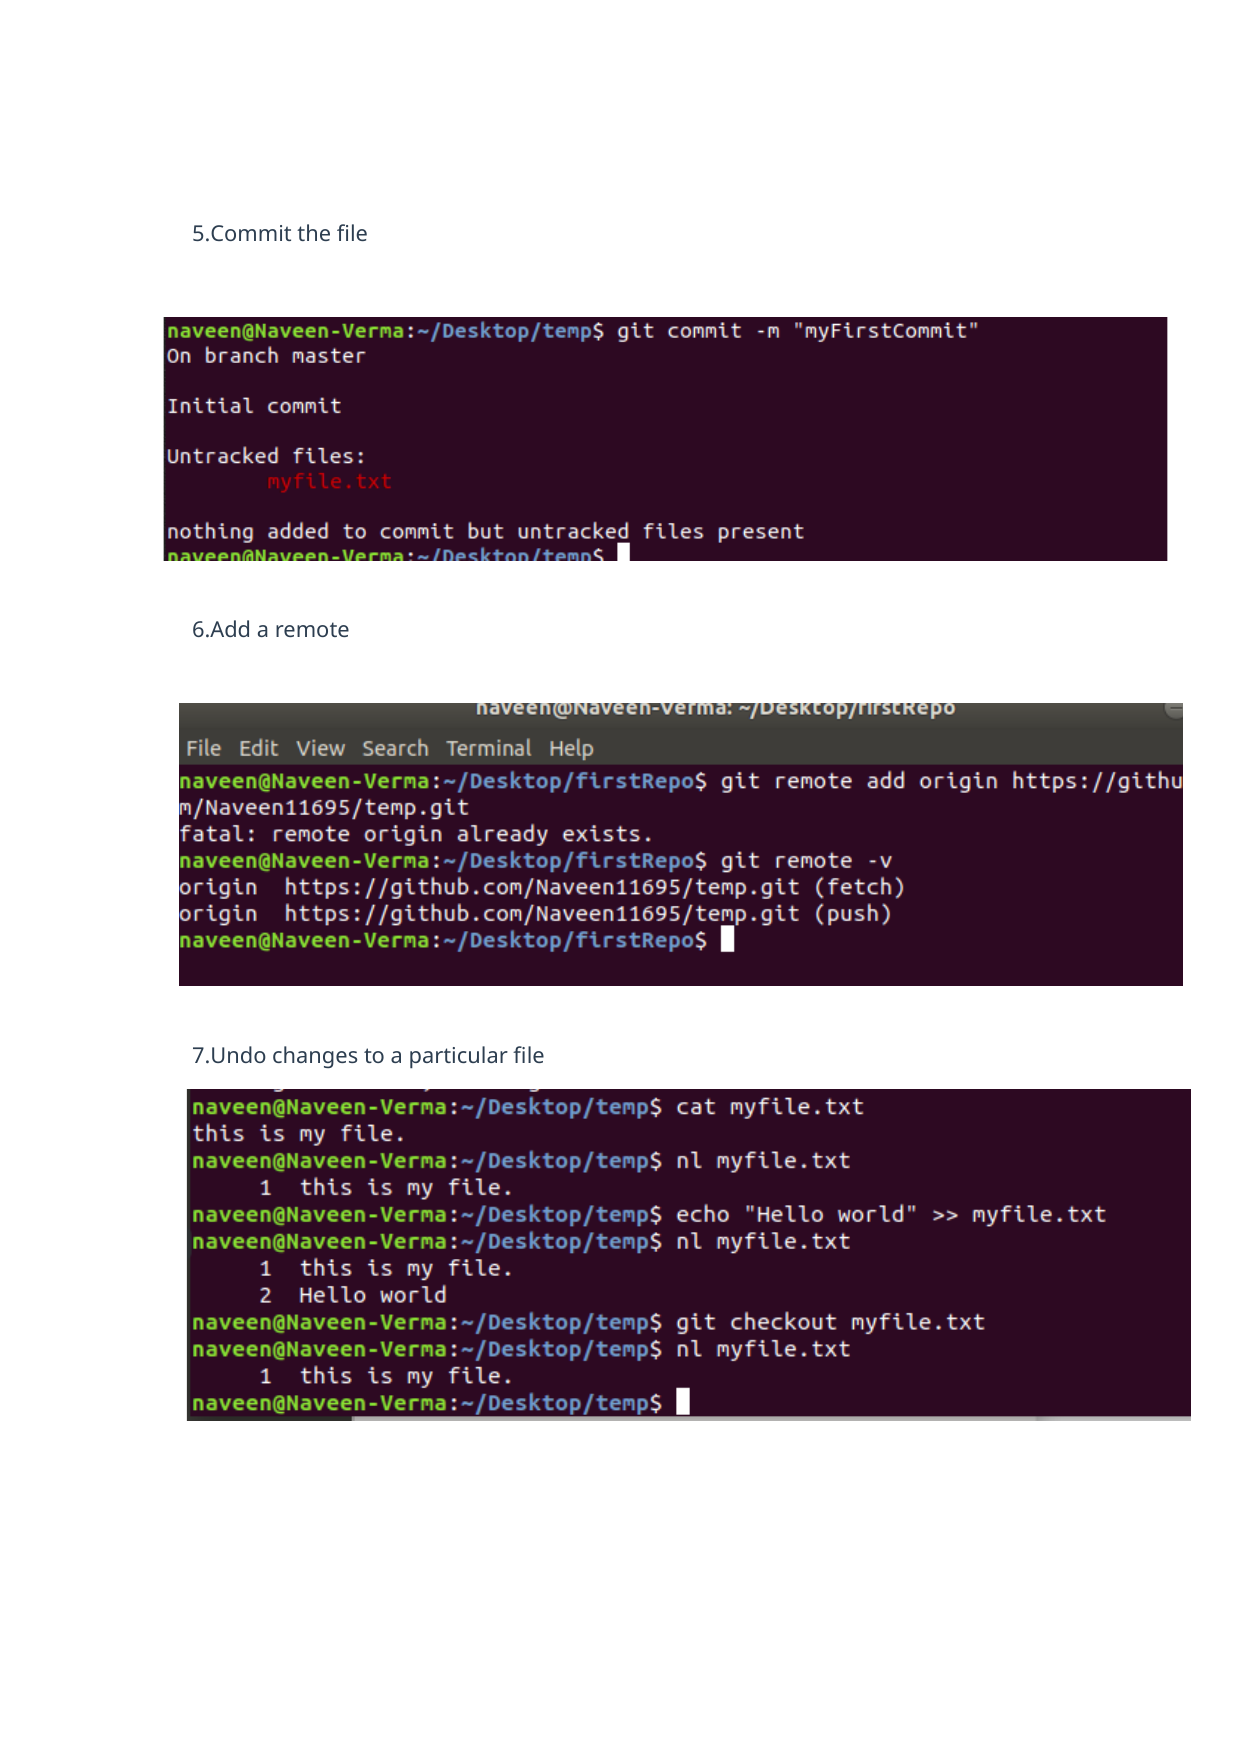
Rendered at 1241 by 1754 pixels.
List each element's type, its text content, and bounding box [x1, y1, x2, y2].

picture [186, 1089, 1191, 1421]
list Commit the file [118, 218, 1122, 247]
picture [163, 317, 1168, 561]
list Add a remote [118, 614, 1122, 644]
list Undo changes to a particular file [118, 1040, 1122, 1069]
picture [179, 703, 1183, 986]
